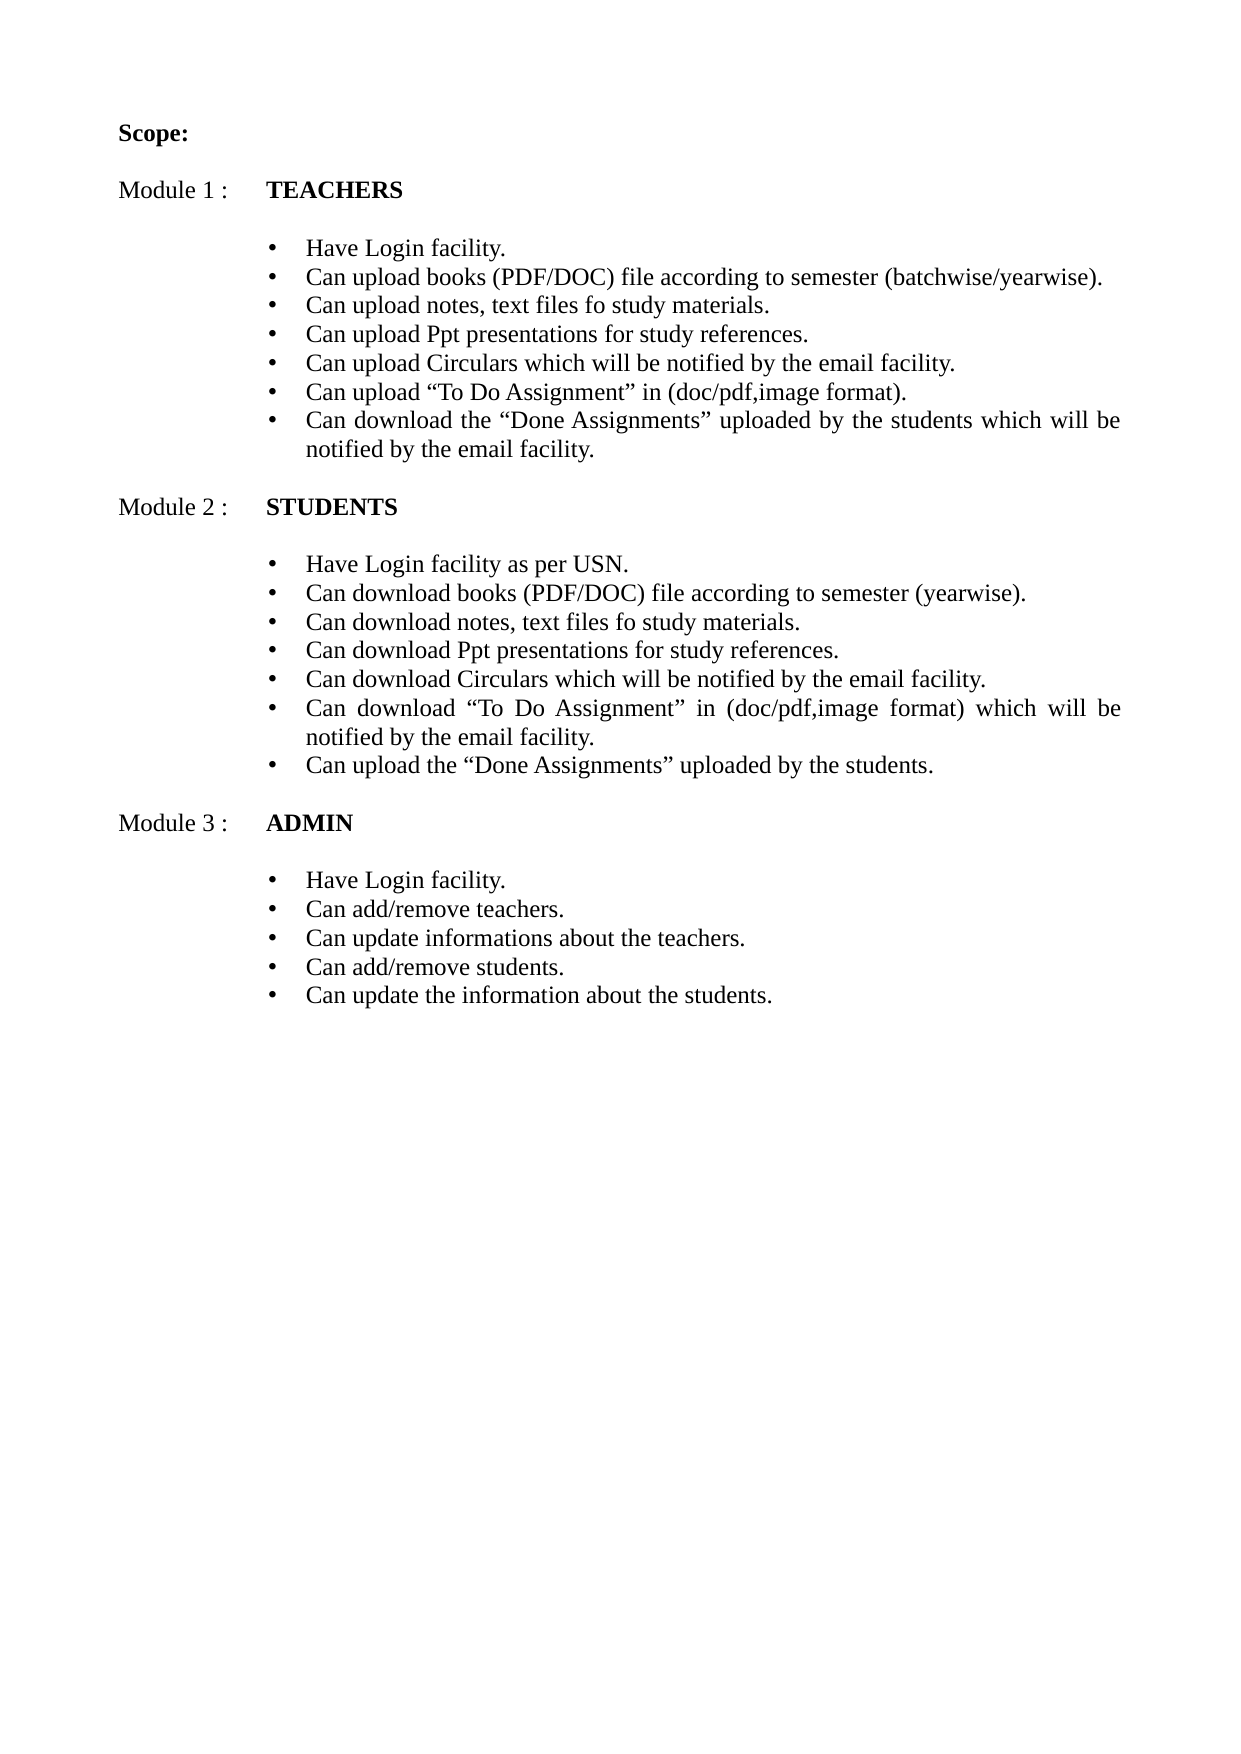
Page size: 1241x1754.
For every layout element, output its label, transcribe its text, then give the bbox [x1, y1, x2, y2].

list Can download “To Do Assignment” in (doc/pdf,image format) which will be notified by the email facility. [268, 693, 1122, 751]
list Have Login facility as per USN. [268, 549, 1122, 578]
text Scope: [118, 118, 1122, 147]
list Can download books (PDF/DOC) file according to semester (yearwise). [268, 578, 1122, 607]
list Can update informations about the teachers. [268, 923, 1122, 952]
list Can download Circulars which will be notified by the email facility. [268, 664, 1122, 693]
list Module 2 : STUDENTS [83, 492, 1122, 521]
list Can upload notes, text files fo study materials. [268, 291, 1122, 319]
text Module 1 : TEACHERS [118, 176, 1122, 204]
list Can upload the “Done Assignments” uploaded by the students. [268, 751, 1122, 779]
list Can add/remove students. [268, 952, 1122, 981]
list Can download Ppt presentations for study references. [268, 636, 1122, 664]
list Can download notes, text files fo study materials. [268, 607, 1122, 636]
list Module 3 : ADMIN [83, 808, 1122, 837]
list Have Login facility. [268, 233, 1122, 262]
list Can upload books (PDF/DOC) file according to semester (batchwise/yearwise). [268, 262, 1122, 291]
list Can update the information about the students. [268, 981, 1122, 1009]
list Can add/remove teachers. [268, 894, 1122, 923]
list Can upload Ppt presentations for study references. [268, 319, 1122, 348]
list Can download the “Done Assignments” uploaded by the students which will be notified by the email facility. [268, 406, 1122, 463]
list Have Login facility. [268, 866, 1122, 894]
list Can upload Circulars which will be notified by the email facility. [268, 348, 1122, 377]
list Can upload “To Do Assignment” in (doc/pdf,image format). [268, 377, 1122, 406]
